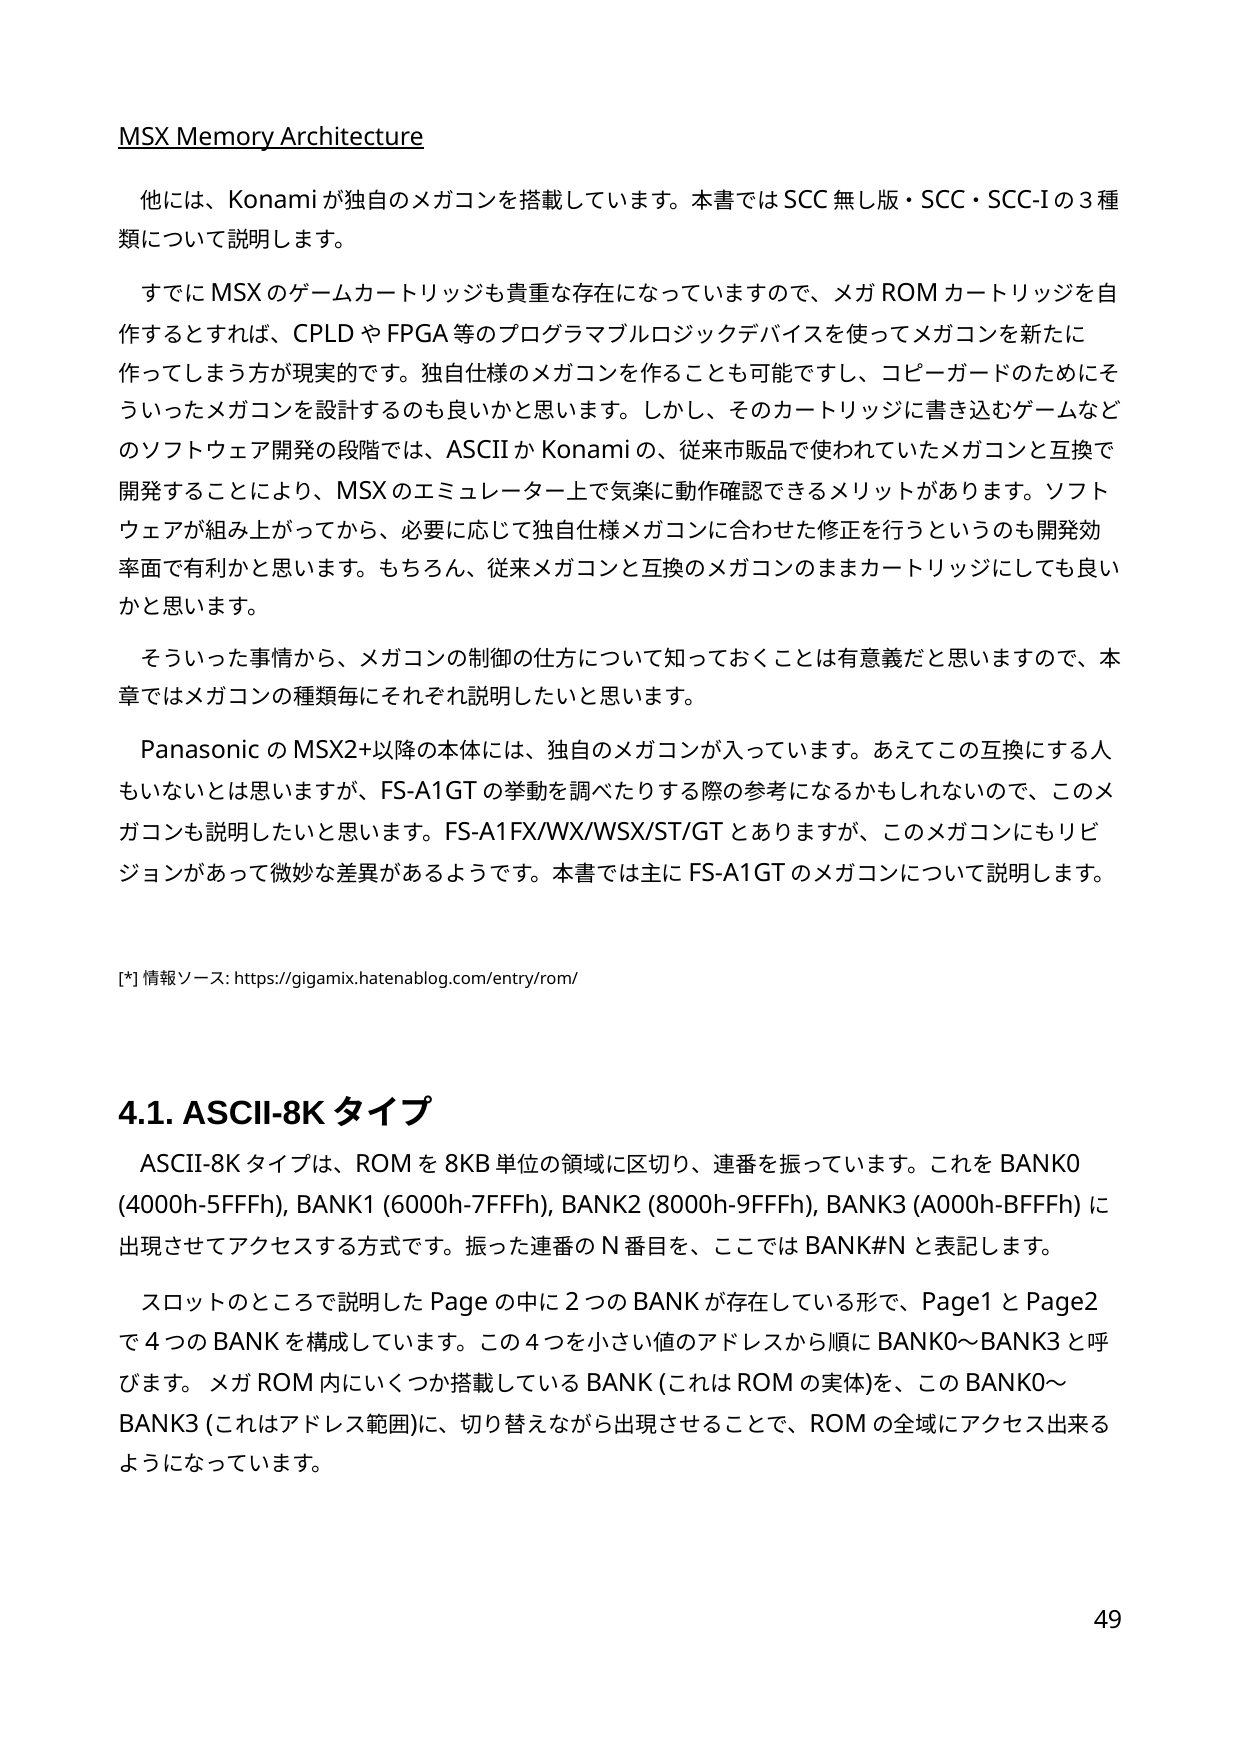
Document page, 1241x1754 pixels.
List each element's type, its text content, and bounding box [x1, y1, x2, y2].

text Panasonic のMSX2+以降の本体には、独自のメガコンが入っています。あえてこの互換にする人もいないとは思いますが、FS-A1GTの挙動を調べたりする際の参考になるかもしれないので、このメガコンも説明したいと思います。FS-A1FX/WX/WSX/ST/GTとありますが、このメガコンにもリビジョンがあって微妙な差異があるようです。本書では主にFS-A1GTのメガコンについて説明します。 [118, 732, 1122, 888]
text 他には、Konamiが独自のメガコンを搭載しています。本書ではSCC無し版・SCC・SCC-Iの３種類について説明します。 [118, 182, 1122, 254]
text スロットのところで説明した Page の中に 2つのBANKが存在している形で、Page1とPage2 で 4つのBANKを構成しています。この４つを小さい値のアドレスから順に BANK0～BANK3と呼びます。 メガROM内にいくつか搭載しているBANK (これはROMの実体)を、この BANK0～BANK3 (これはアドレス範囲)に、切り替えながら出現させることで、ROMの全域にアクセス出来るようになっています。 [118, 1283, 1122, 1478]
text ASCII-8Kタイプは、ROMを 8KB単位の領域に区切り、連番を振っています。これを BANK0 (4000h-5FFFh), BANK1 (6000h-7FFFh), BANK2 (8000h-9FFFh), BANK3 (A000h-BFFFh) に出現させてアクセスする方式です。振った連番のN番目を、ここでは BANK#N と表記します。 [118, 1146, 1122, 1262]
subtitle 4.1. ASCII-8Kタイプ [118, 1085, 1122, 1134]
text [*] 情報ソース: https://gigamix.hatenablog.com/entry/rom/ [118, 965, 1122, 989]
text そういった事情から、メガコンの制御の仕方について知っておくことは有意義だと思いますので、本章ではメガコンの種類毎にそれぞれ説明したいと思います。 [118, 641, 1122, 711]
text すでにMSXのゲームカートリッジも貴重な存在になっていますので、メガROMカートリッジを自作するとすれば、CPLDやFPGA等のプログラマブルロジックデバイスを使ってメガコンを新たに作ってしまう方が現実的です。独自仕様のメガコンを作ることも可能ですし、コピーガードのためにそういったメガコンを設計するのも良いかと思います。しかし、そのカートリッジに書き込むゲームなどのソフトウェア開発の段階では、ASCIIか Konamiの、従来市販品で使われていたメガコンと互換で開発することにより、MSXのエミュレーター上で気楽に動作確認できるメリットがあります。ソフトウェアが組み上がってから、必要に応じて独自仕様メガコンに合わせた修正を行うというのも開発効率面で有利かと思います。もちろん、従来メガコンと互換のメガコンのままカートリッジにしても良いかと思います。 [118, 274, 1122, 621]
